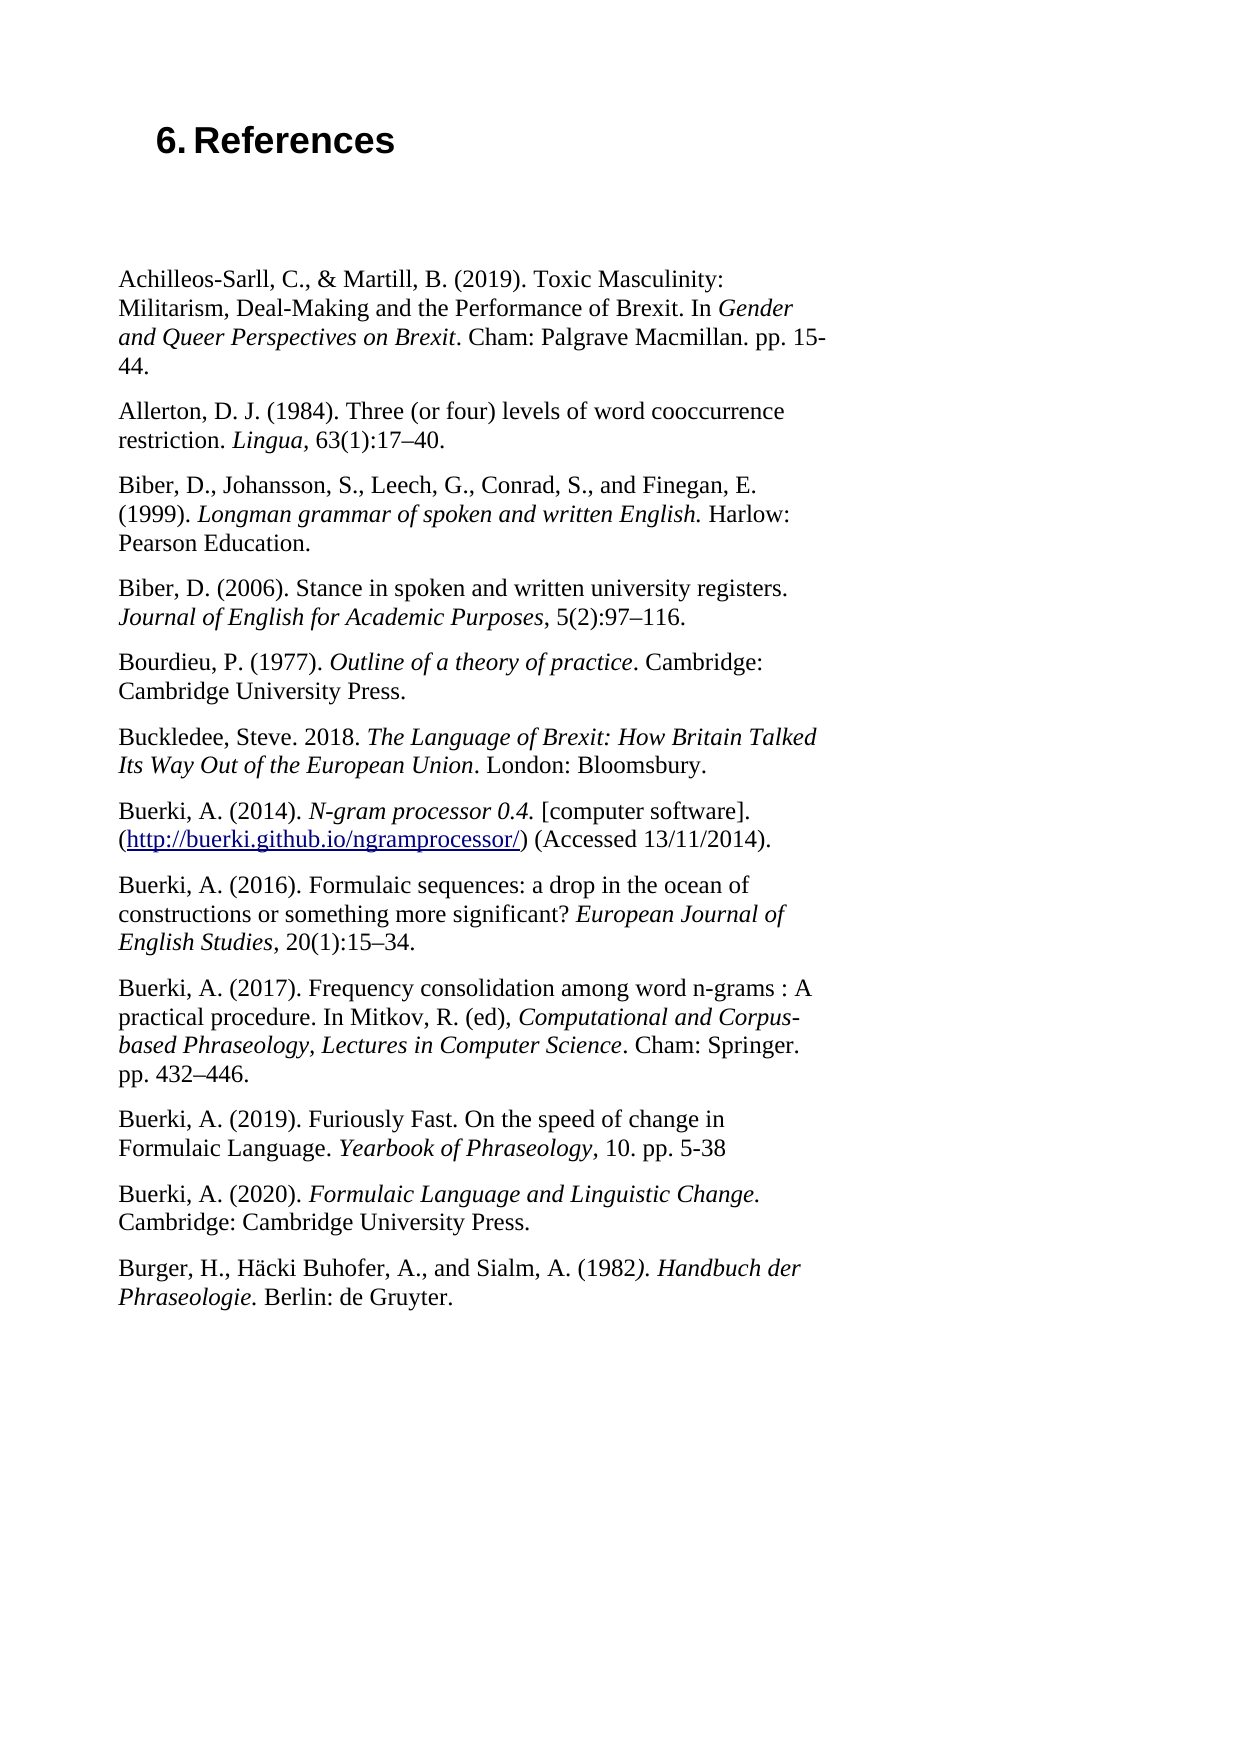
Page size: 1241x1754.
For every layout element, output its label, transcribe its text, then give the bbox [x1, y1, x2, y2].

text Bourdieu, P. (1977). Outline of a theory of practice. Cambridge: Cambridge University Press. [118, 647, 827, 705]
text Buckledee, Steve. 2018. The Language of Brexit: How Britain Talked Its Way Out of the European Union. London: Bloomsbury. [118, 722, 827, 779]
text Burger, H., Häcki Buhofer, A., and Sialm, A. (1982). Handbuch der Phraseologie. Berlin: de Gruyter. [118, 1253, 827, 1310]
text Buerki, A. (2017). Frequency consolidation among word n-grams : A practical procedure. In Mitkov, R. (ed), Computational and Corpus-based Phraseology, Lectures in Computer Science. Cham: Springer. pp. 432–446. [118, 973, 827, 1088]
text Buerki, A. (2014). N-gram processor 0.4. [computer software]. (http://buerki.github.io/ngramprocessor/) (Accessed 13/11/2014). [118, 796, 827, 853]
text Buerki, A. (2016). Formulaic sequences: a drop in the ocean of constructions or something more significant? European Journal of English Studies, 20(1):15–34. [118, 870, 827, 956]
list References [156, 118, 827, 161]
text Achilleos-Sarll, C., & Martill, B. (2019). Toxic Masculinity: Militarism, Deal-Making and the Performance of Brexit. In Gender and Queer Perspectives on Brexit. Cham: Palgrave Macmillan. pp. 15-44. [118, 264, 827, 379]
text Allerton, D. J. (1984). Three (or four) levels of word cooccurrence restriction. Lingua, 63(1):17–40. [118, 396, 827, 454]
text Buerki, A. (2019). Furiously Fast. On the speed of change in Formulaic Language. Yearbook of Phraseology, 10. pp. 5-38 [118, 1104, 827, 1162]
text Biber, D., Johansson, S., Leech, G., Conrad, S., and Finegan, E. (1999). Longman grammar of spoken and written English. Harlow: Pearson Education. [118, 470, 827, 557]
text Biber, D. (2006). Stance in spoken and written university registers. Journal of English for Academic Purposes, 5(2):97–116. [118, 573, 827, 631]
text Buerki, A. (2020). Formulaic Language and Linguistic Change. Cambridge: Cambridge University Press. [118, 1179, 827, 1236]
